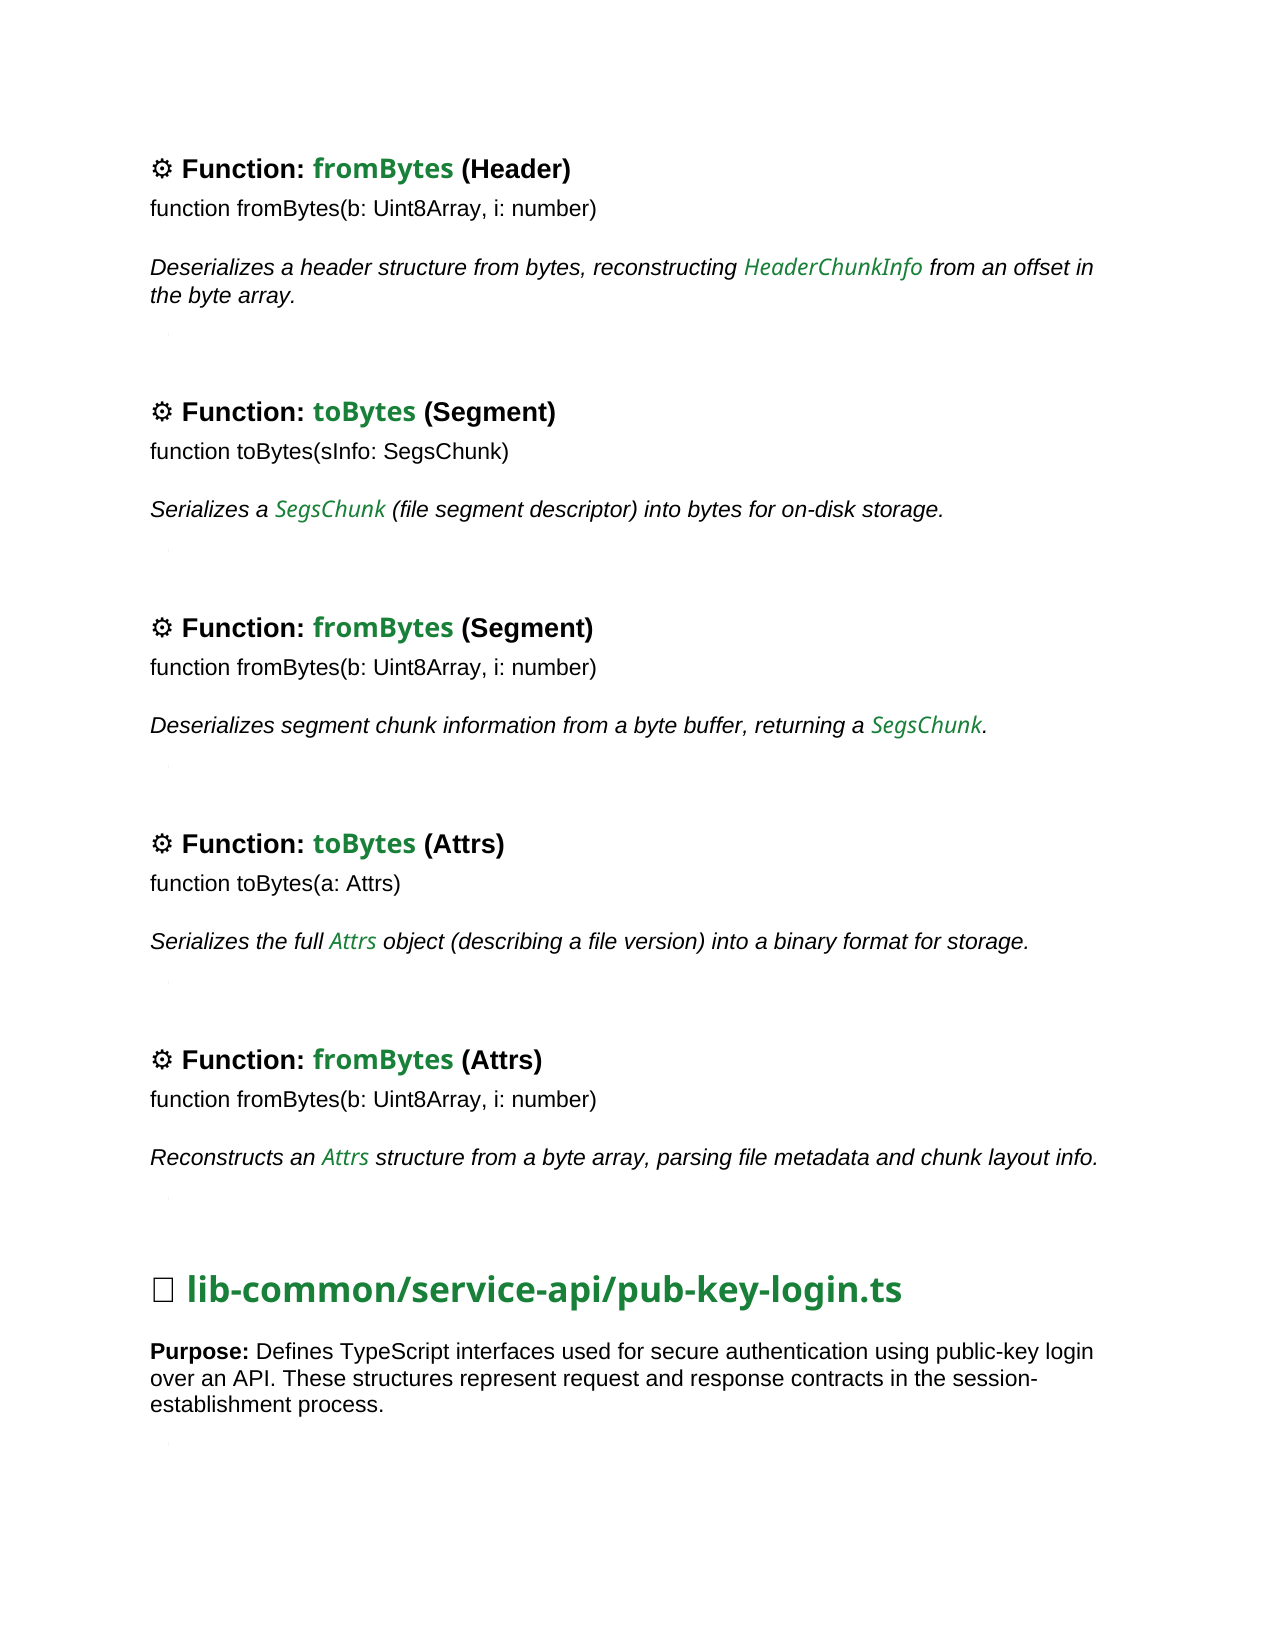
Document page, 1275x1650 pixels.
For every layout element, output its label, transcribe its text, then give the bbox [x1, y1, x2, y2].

text Deserializes a header structure from bytes, reconstructing HeaderChunkInfo from an offset in the byte array. [150, 250, 1125, 308]
text Deserializes segment chunk information from a byte buffer, returning a SegsChunk. [150, 709, 1125, 740]
subtitle ⚙️ Function: fromBytes (Header) [150, 150, 1125, 187]
text function fromBytes(b: Uint8Array, i: number) [150, 1086, 1125, 1112]
text Serializes the full Attrs object (describing a file version) into a binary format for storage. [150, 925, 1125, 956]
text function toBytes(a: Attrs) [150, 870, 1125, 896]
subtitle ⚙️ Function: fromBytes (Attrs) [150, 1041, 1125, 1077]
text function fromBytes(b: Uint8Array, i: number) [150, 195, 1125, 222]
subtitle ⚙️ Function: fromBytes (Segment) [150, 608, 1125, 645]
subtitle ⚙️ Function: toBytes (Segment) [150, 392, 1125, 429]
subtitle ⚙️ Function: toBytes (Attrs) [150, 824, 1125, 861]
subtitle 📄 lib-common/service-api/pub-key-login.ts [150, 1265, 1125, 1313]
text function fromBytes(b: Uint8Array, i: number) [150, 654, 1125, 680]
text Purpose: Defines TypeScript interfaces used for secure authentication using public-key login over an API. These structures represent request and response contracts in the session-establishment process. [150, 1338, 1125, 1417]
text Reconstructs an Attrs structure from a byte array, parsing file metadata and chunk layout info. [150, 1141, 1125, 1172]
text function toBytes(sInfo: SegsChunk) [150, 438, 1125, 464]
text Serializes a SegsChunk (file segment descriptor) into bytes for on-disk storage. [150, 493, 1125, 524]
